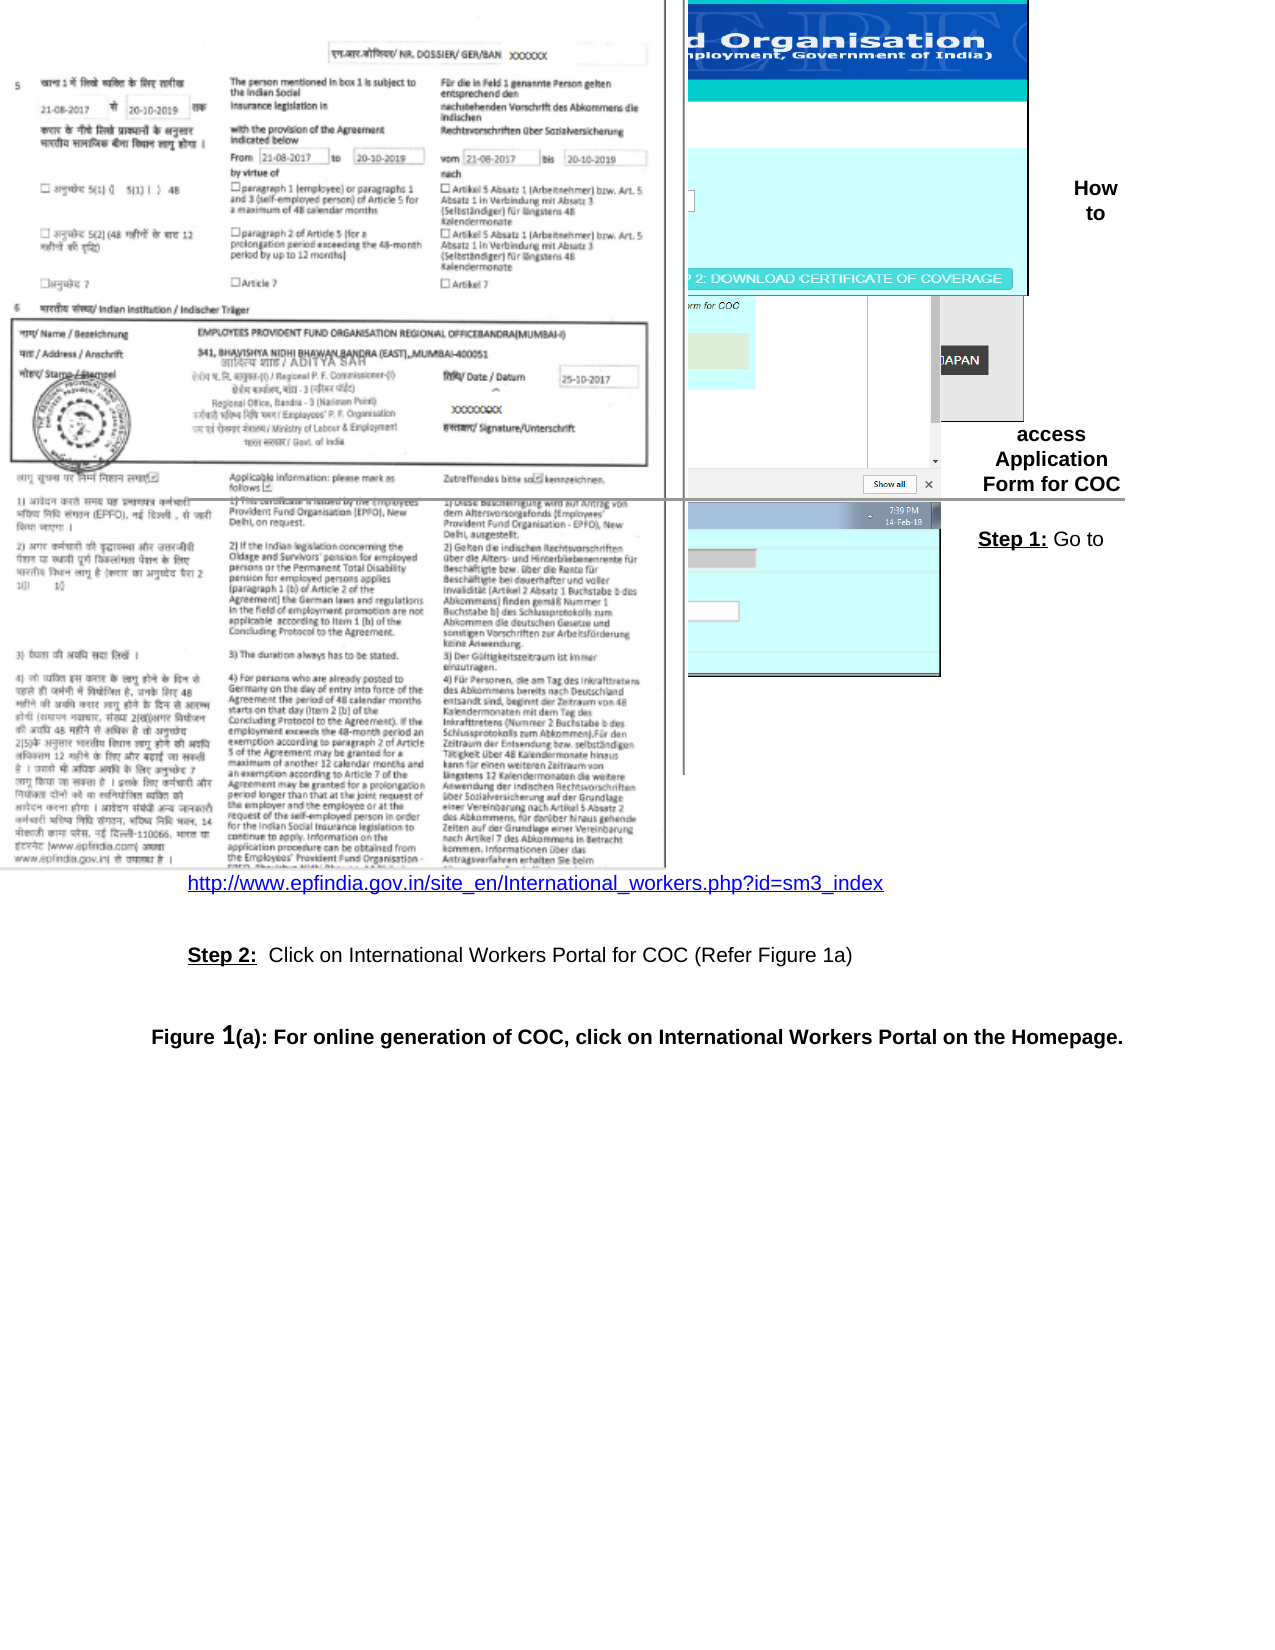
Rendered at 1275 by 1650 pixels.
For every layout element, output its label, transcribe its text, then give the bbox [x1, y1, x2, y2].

text Step 1: Go to http://www.epfindia.gov.in/site_en/International_workers.php?id=sm3_index [187, 526, 1125, 894]
text Step 2: Click on International Workers Portal for COC (Refer Figure 1a) [187, 943, 1125, 967]
subtitle Figure 1(a): For online generation of COC, click on International Workers Portal on the Homepage. [150, 1016, 1125, 1052]
picture [0, 0, 1029, 871]
subtitle How to access Application Form for COC [941, 175, 1125, 498]
